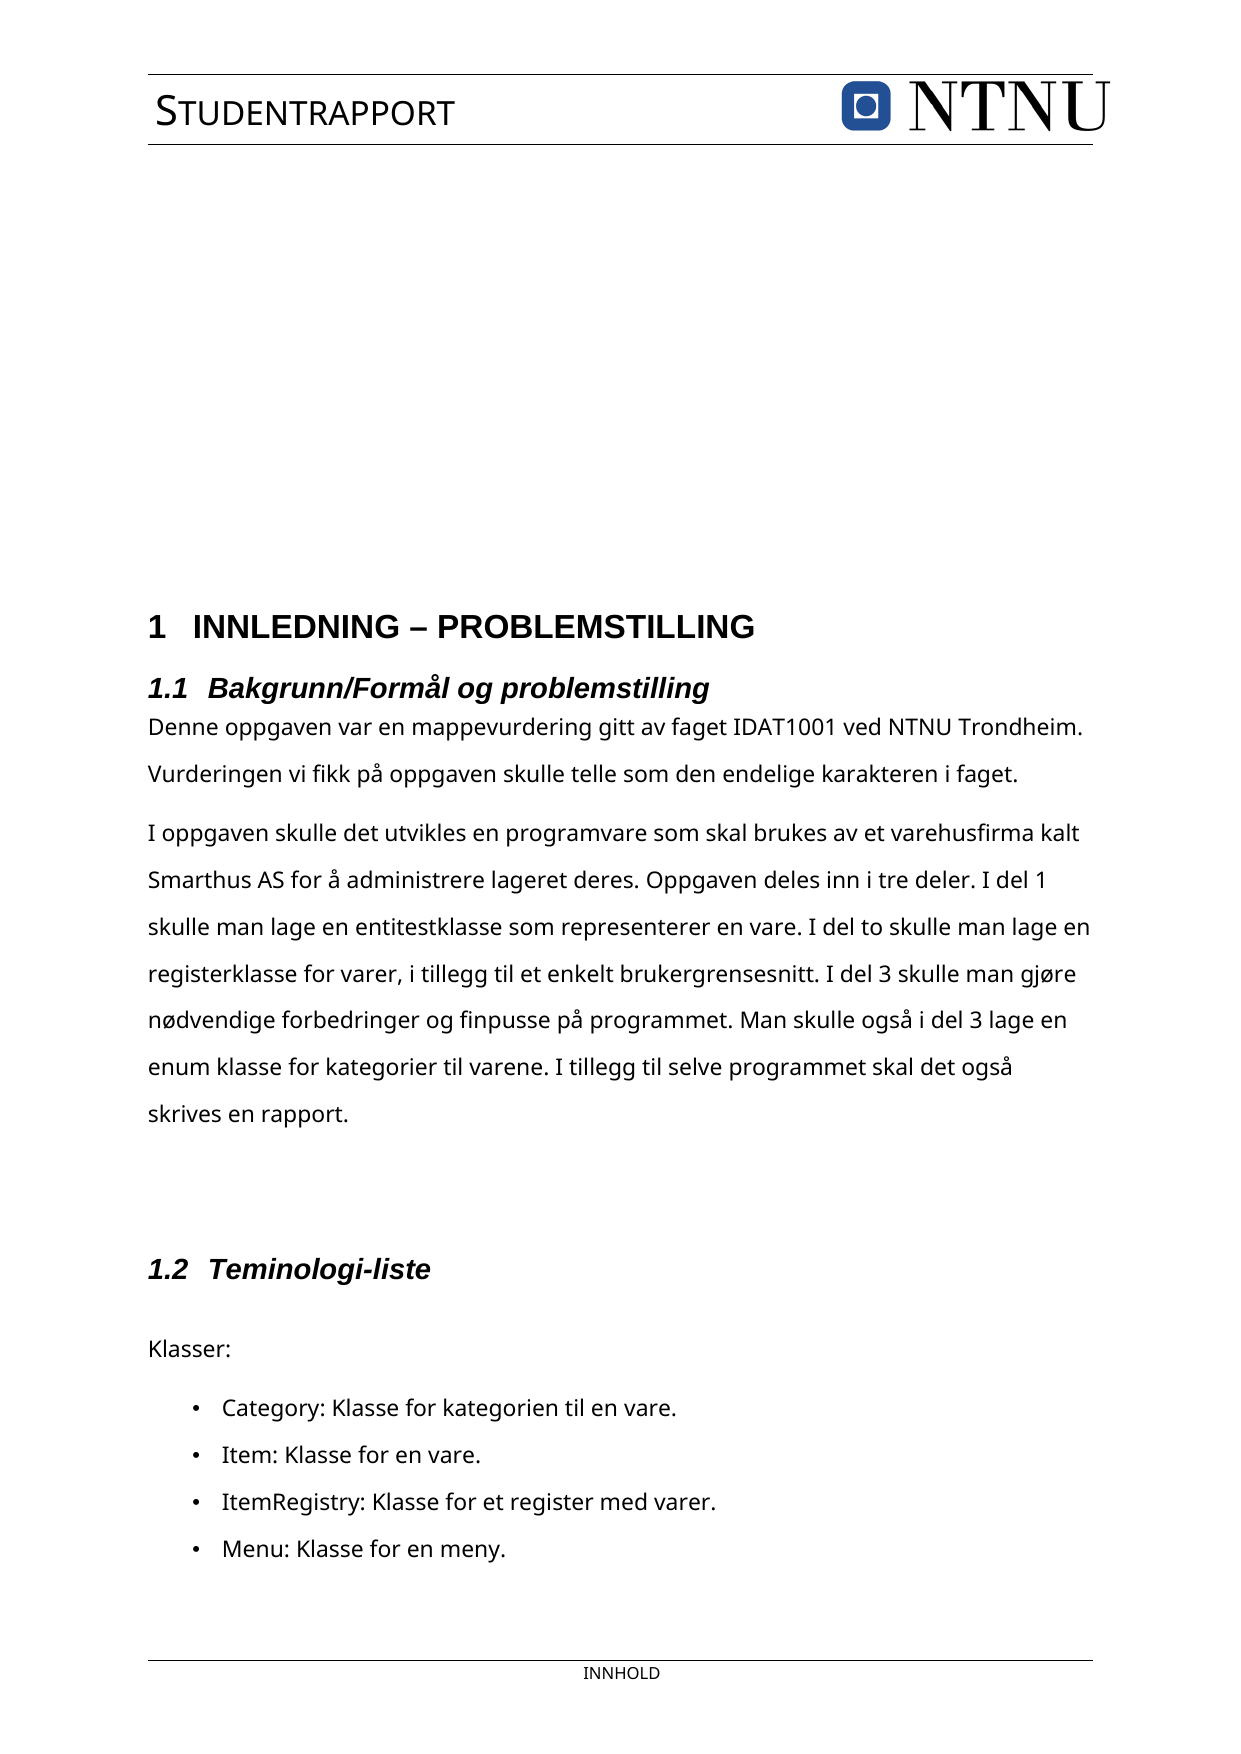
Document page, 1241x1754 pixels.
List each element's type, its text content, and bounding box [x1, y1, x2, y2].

list Category: Klasse for kategorien til en vare. [192, 1392, 1092, 1423]
subtitle INNLEDNING – PROBLEMSTILLING [148, 607, 1092, 646]
text Klasser: [148, 1333, 1092, 1364]
text I oppgaven skulle det utvikles en programvare som skal brukes av et varehusfirma kalt Smarthus AS for å administrere lageret deres. Oppgaven deles inn i tre deler. I del 1 skulle man lage en entitestklasse som representerer en vare. I del to skulle man lage en registerklasse for varer, i tillegg til et enkelt brukergrensesnitt. I del 3 skulle man gjøre nødvendige forbedringer og finpusse på programmet. Man skulle også i del 3 lage en enum klasse for kategorier til varene. I tillegg til selve programmet skal det også skrives en rapport. [148, 817, 1092, 1129]
list Item: Klasse for en vare. [192, 1439, 1092, 1470]
text Denne oppgaven var en mappevurdering gitt av faget IDAT1001 ved NTNU Trondheim. Vurderingen vi fikk på oppgaven skulle telle som den endelige karakteren i faget. [148, 711, 1092, 789]
subtitle Teminologi-liste [148, 1252, 1092, 1285]
subtitle Bakgrunn/Formål og problemstilling [148, 671, 1092, 704]
list ItemRegistry: Klasse for et register med varer. [192, 1486, 1092, 1517]
list Menu: Klasse for en meny. [192, 1533, 1092, 1564]
picture [841, 81, 1111, 132]
